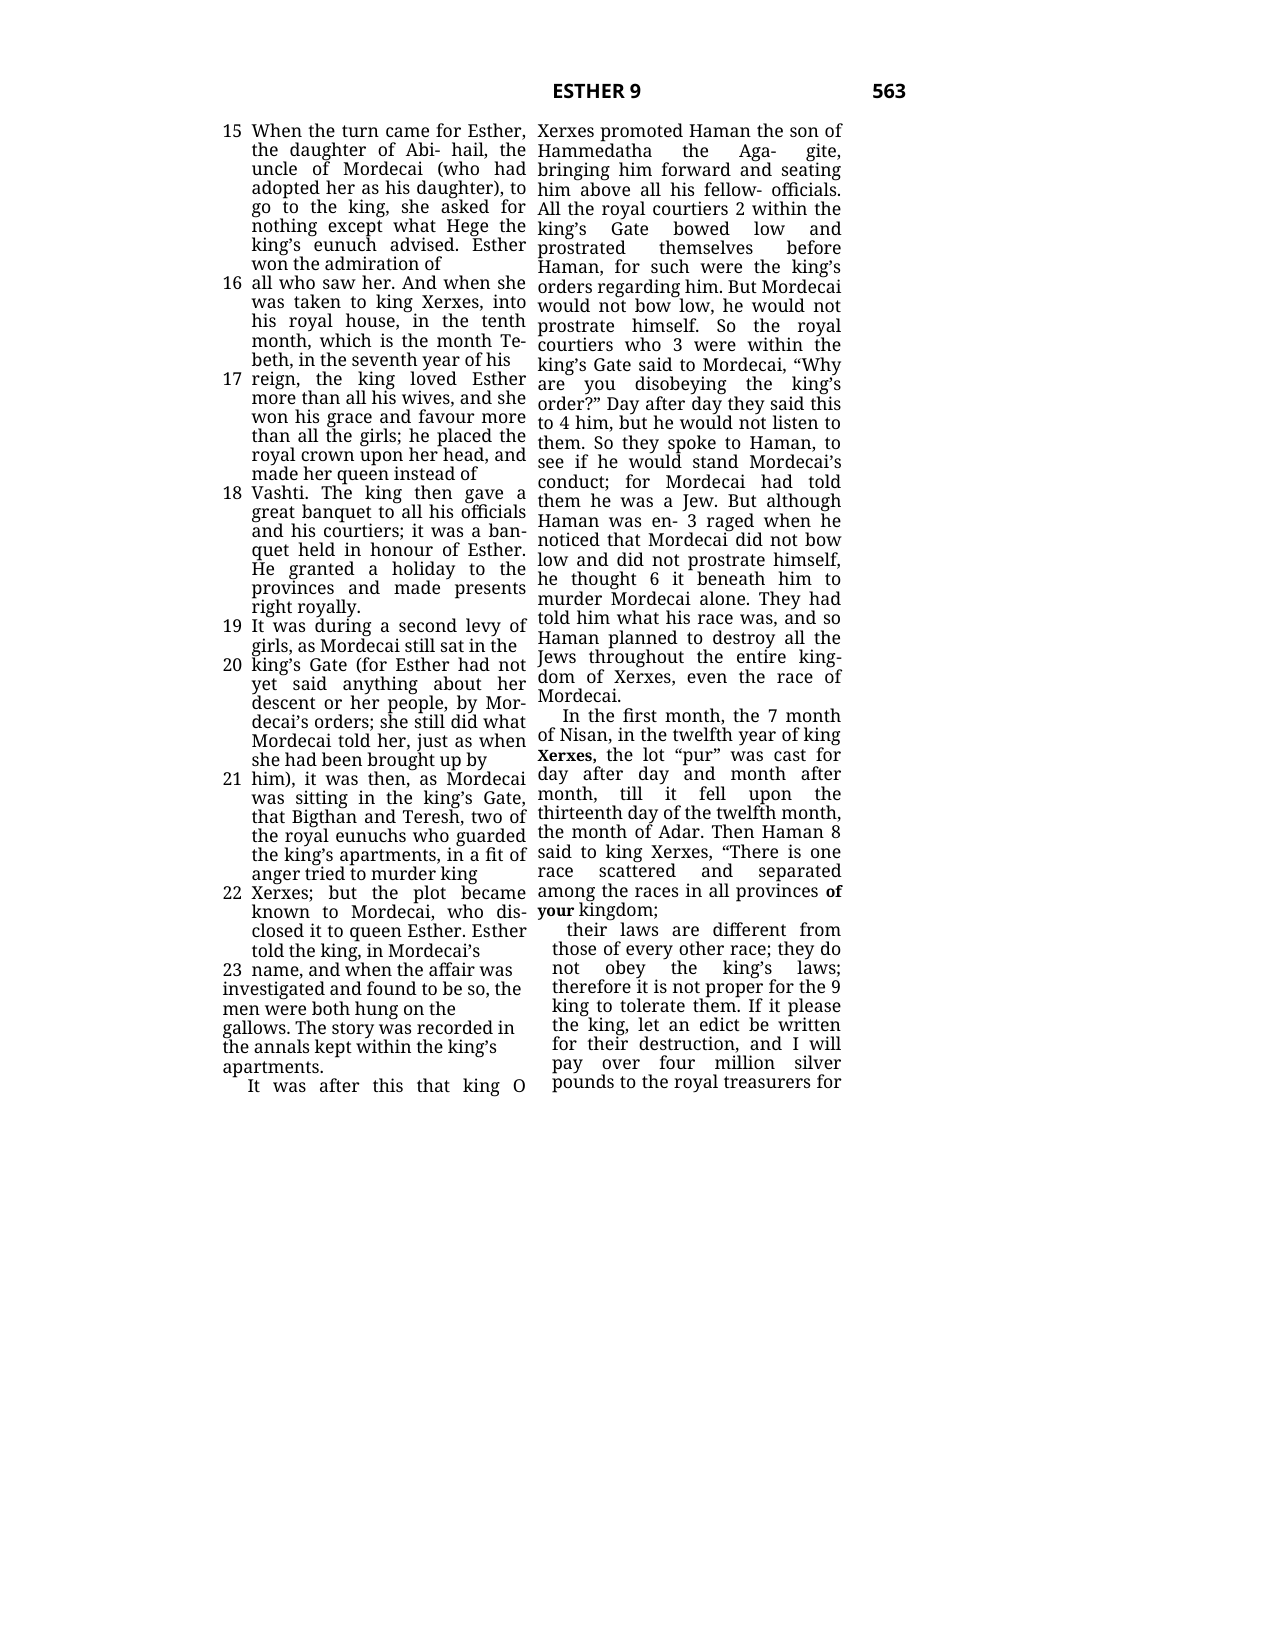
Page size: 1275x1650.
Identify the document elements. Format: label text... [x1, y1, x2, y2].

text It was after this that king O [222, 1077, 527, 1097]
list king’s Gate (for Esther had not yet said anything about her descent or her people, by Mor- decai’s orders; she still did what Mordecai told her, just as when she had been brought up by [222, 656, 527, 770]
list him), it was then, as Mordecai was sitting in the king’s Gate, that Bigthan and Teresh, two of the royal eunuchs who guarded the king’s apartments, in a fit of anger tried to murder king [222, 770, 527, 884]
list all who saw her. And when she was taken to king Xerxes, into his royal house, in the tenth month, which is the month Te- beth, in the seventh year of his [222, 274, 527, 370]
list reign, the king loved Esther more than all his wives, and she won his grace and favour more than all the girls; he placed the royal crown upon her head, and made her queen instead of [222, 370, 527, 484]
list name, and when the affair was [222, 961, 527, 980]
list When the turn came for Esther, the daughter of Abi- hail, the uncle of Mordecai (who had adopted her as his daugh­ter), to go to the king, she asked for nothing except what Hege the king’s eunuch advised. Esther won the admiration of [222, 122, 527, 274]
list Xerxes; but the plot became known to Mordecai, who dis­closed it to queen Esther. Es­ther told the king, in Mordecai’s [222, 884, 527, 961]
list Vashti. The king then gave a great banquet to all his officials and his courtiers; it was a ban­quet held in honour of Esther. He granted a holiday to the provinces and made presents right royally. [222, 484, 527, 618]
text Xerxes promoted Haman the son of Hammedatha the Aga- gite, bringing him forward and seating him above all his fellow- officials. All the royal courtiers 2 within the king’s Gate bowed low and prostrated themselves before Haman, for such were the king’s orders regarding him. But Mordecai would not bow low, he would not prostrate him­self. So the royal courtiers who 3 were within the king’s Gate said to Mordecai, “Why are you disobeying the king’s order?” Day after day they said this to 4 him, but he would not listen to them. So they spoke to Haman, to see if he would stand Mor­decai’s conduct; for Mordecai had told them he was a Jew. But although Haman was en- 3 raged when he noticed that Mor­decai did not bow low and did not prostrate himself, he thought 6 it beneath him to murder Mor­decai alone. They had told him what his race was, and so Ha­man planned to destroy all the Jews throughout the entire king­dom of Xerxes, even the race of Mordecai. [537, 122, 841, 706]
text their laws are different from those of every other race; they do not obey the king’s laws; therefore it is not proper for the 9 king to tolerate them. If it please the king, let an edict be written for their destruction, and I will pay over four million silver pounds to the royal treas­urers for [552, 921, 841, 1092]
text investigated and found to be so, the men were both hung on the gallows. The story was re­corded in the annals kept within the king’s apartments. [222, 980, 527, 1077]
text In the first month, the 7 month of Nisan, in the twelfth year of king Xerxes, the lot “pur” was cast for day after day and month after month, till it fell upon the thirteenth day of the twelfth month, the month of Adar. Then Haman 8 said to king Xerxes, “There is one race scattered and sepa­rated among the races in all provinces of your kingdom; [537, 706, 841, 921]
list It was during a second levy of girls, as Mordecai still sat in the [222, 618, 527, 656]
